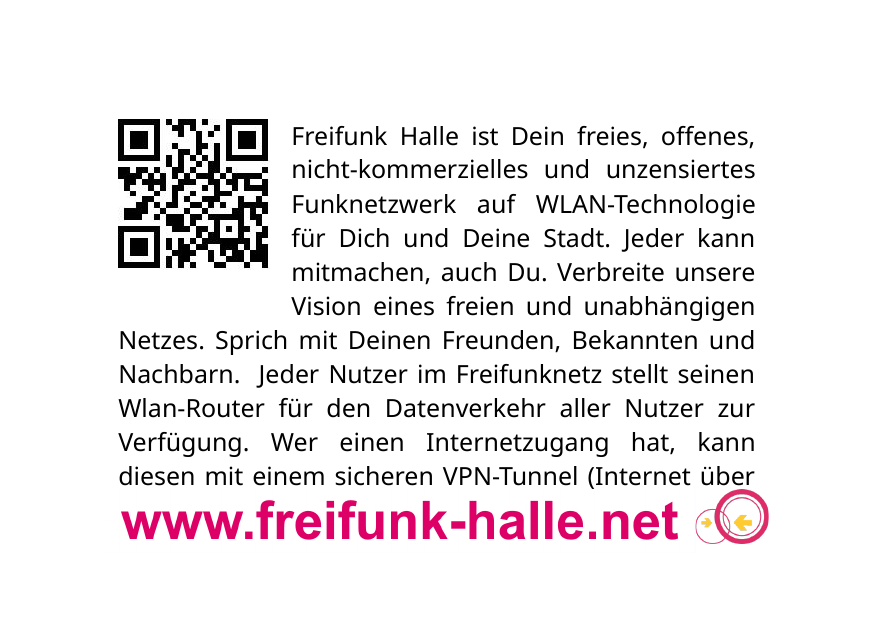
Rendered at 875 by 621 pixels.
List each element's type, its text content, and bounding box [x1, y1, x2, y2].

picture [94, 95, 292, 291]
picture [103, 489, 769, 553]
text Freifunk Halle ist Dein freies, offenes, nicht-kommerzielles und unzensiertes Funknetzwerk auf WLAN-Technologie für Dich und Deine Stadt. Jeder kann mitmachen, auch Du. Verbreite unsere Vision eines freien und unabhängigen Netzes. Sprich mit Deinen Freunden, Bekannten und Nachbarn. Jeder Nutzer im Freifunknetz stellt seinen Wlan-Router für den Datenverkehr aller Nutzer zur Verfügung. Wer einen Internetzugang hat, kann diesen mit einem sicheren VPN-Tunnel (Internet über [118, 118, 756, 489]
